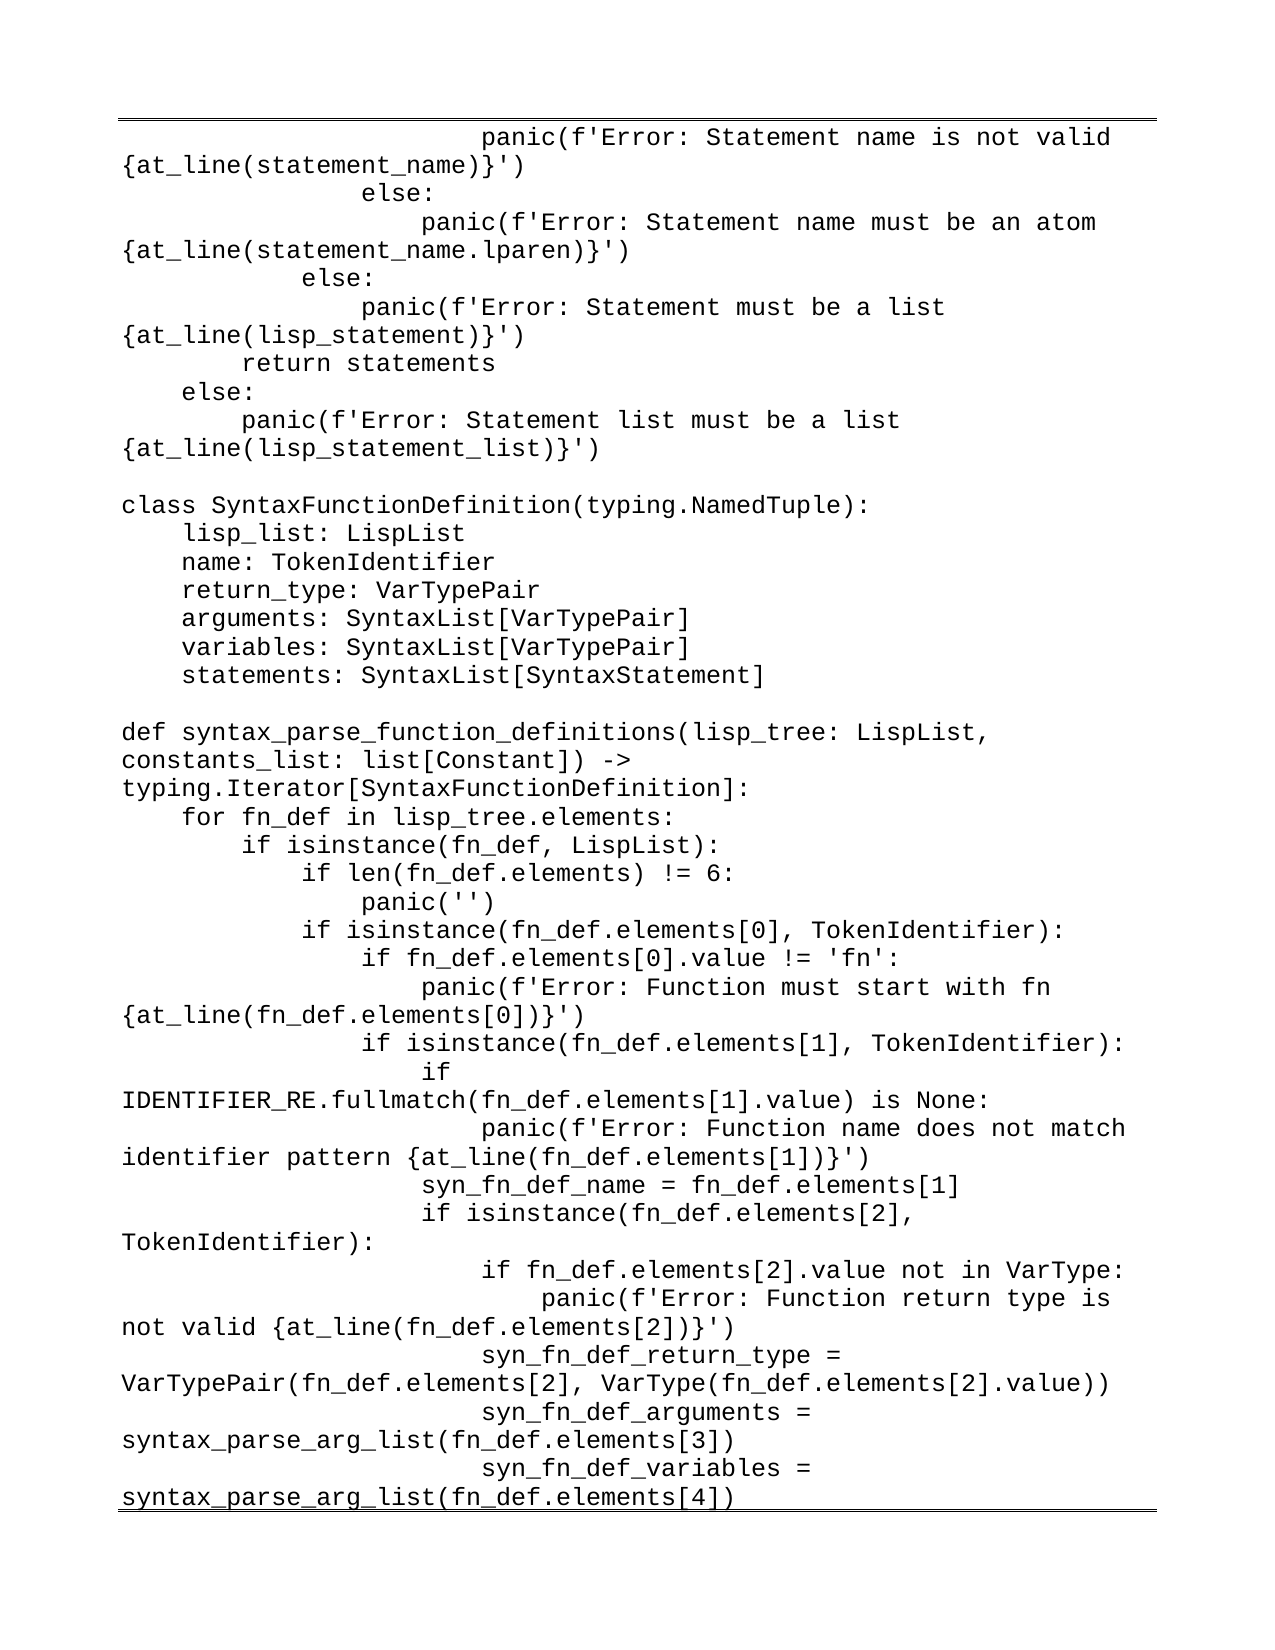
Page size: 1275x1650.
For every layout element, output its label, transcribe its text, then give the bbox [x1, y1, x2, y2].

text if isinstance(fn_def.elements[1], TokenIdentifier): [118, 1025, 1157, 1053]
text panic(f'Error: Statement name is not valid {at_line(statement_name)}') [118, 121, 1157, 175]
text name: TokenIdentifier [118, 543, 1157, 571]
text if isinstance(fn_def, LispList): [118, 826, 1157, 855]
text syn_fn_def_name = fn_def.elements[1] [118, 1166, 1157, 1195]
text arguments: SyntaxList[VarTypePair] [118, 600, 1157, 628]
text if IDENTIFIER_RE.fullmatch(fn_def.elements[1].value) is None: [118, 1053, 1157, 1110]
text panic('') [118, 883, 1157, 911]
text lisp_list: LispList [118, 515, 1157, 543]
text for fn_def in lisp_tree.elements: [118, 798, 1157, 826]
text return statements [118, 345, 1157, 373]
text class SyntaxFunctionDefinition(typing.NamedTuple): [118, 486, 1157, 515]
text else: [118, 373, 1157, 401]
text syn_fn_def_arguments = syntax_parse_arg_list(fn_def.elements[3]) [118, 1393, 1157, 1450]
text if isinstance(fn_def.elements[2], TokenIdentifier): [118, 1195, 1157, 1251]
text panic(f'Error: Statement list must be a list {at_line(lisp_statement_list)}') [118, 401, 1157, 464]
text else: [118, 260, 1157, 288]
text if len(fn_def.elements) != 6: [118, 855, 1157, 883]
text panic(f'Error: Function must start with fn {at_line(fn_def.elements[0])}') [118, 968, 1157, 1025]
text syn_fn_def_variables = syntax_parse_arg_list(fn_def.elements[4]) [118, 1450, 1157, 1509]
text if fn_def.elements[2].value not in VarType: [118, 1251, 1157, 1280]
text if fn_def.elements[0].value != 'fn': [118, 940, 1157, 968]
text return_type: VarTypePair [118, 571, 1157, 600]
text panic(f'Error: Function return type is not valid {at_line(fn_def.elements[2])}') [118, 1280, 1157, 1336]
text variables: SyntaxList[VarTypePair] [118, 628, 1157, 656]
text panic(f'Error: Statement must be a list {at_line(lisp_statement)}') [118, 288, 1157, 345]
text panic(f'Error: Statement name must be an atom {at_line(statement_name.lparen)}') [118, 203, 1157, 260]
text panic(f'Error: Function name does not match identifier pattern {at_line(fn_def.elements[1])}') [118, 1110, 1157, 1166]
text if isinstance(fn_def.elements[0], TokenIdentifier): [118, 911, 1157, 940]
text def syntax_parse_function_definitions(lisp_tree: LispList, constants_list: list[Constant]) -> typing.Iterator[SyntaxFunctionDefinition]: [118, 713, 1157, 798]
text syn_fn_def_return_type = VarTypePair(fn_def.elements[2], VarType(fn_def.elements[2].value)) [118, 1336, 1157, 1393]
text else: [118, 175, 1157, 203]
text statements: SyntaxList[SyntaxStatement] [118, 656, 1157, 691]
